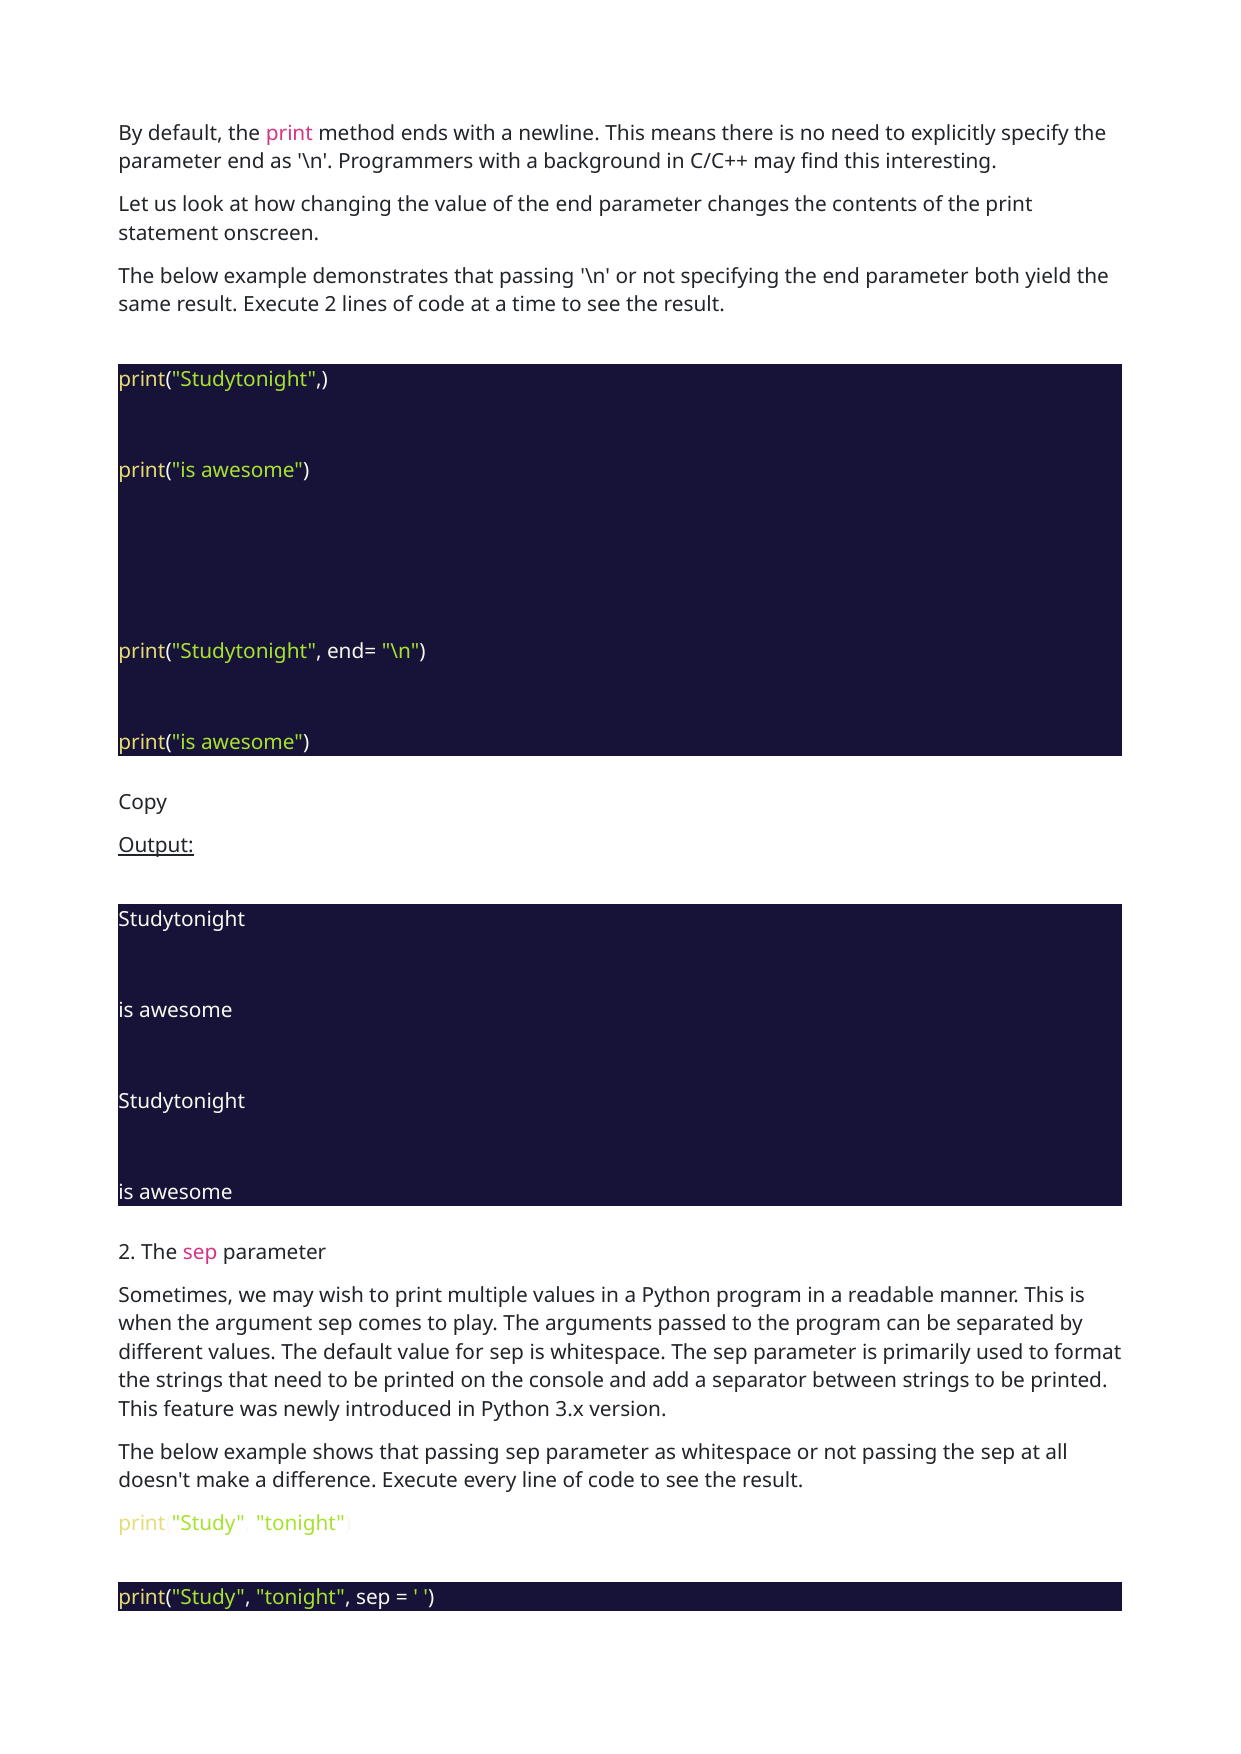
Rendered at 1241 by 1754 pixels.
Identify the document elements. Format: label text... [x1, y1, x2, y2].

text print("Studytonight", end= "\n") [118, 637, 1122, 665]
text By default, the print method ends with a newline. This means there is no need to explicitly specify the parameter end as '\n'. Programmers with a background in C/C++ may find this interesting. [118, 118, 1122, 175]
text print("Study", "tonight") [118, 1508, 1122, 1537]
text Studytonight [118, 904, 1122, 933]
text Output: [118, 830, 1122, 859]
text is awesome [118, 995, 1122, 1024]
text is awesome [118, 1177, 1122, 1206]
text Let us look at how changing the value of the end parameter changes the contents of the print statement onscreen. [118, 189, 1122, 246]
text The below example shows that passing sep parameter as whitespace or not passing the sep at all doesn't make a difference. Execute every line of code to see the result. [118, 1437, 1122, 1494]
text The below example demonstrates that passing '\n' or not specifying the end parameter both yield the same result. Execute 2 lines of code at a time to see the result. [118, 261, 1122, 318]
text Studytonight [118, 1086, 1122, 1115]
text Copy [118, 787, 1122, 816]
text print("Studytonight",) [118, 364, 1122, 392]
text print("is awesome") [118, 727, 1122, 756]
subtitle 2. The sep parameter [118, 1237, 1122, 1265]
text Sometimes, we may wish to print multiple values in a Python program in a readable manner. This is when the argument sep comes to play. The arguments passed to the program can be separated by different values. The default value for sep is whitespace. The sep parameter is primarily used to format the strings that need to be printed on the console and add a separator between strings to be printed. This feature was newly introduced in Python 3.x version. [118, 1280, 1122, 1422]
text print("Study", "tonight", sep = ' ') [118, 1582, 1122, 1611]
text print("is awesome") [118, 455, 1122, 483]
